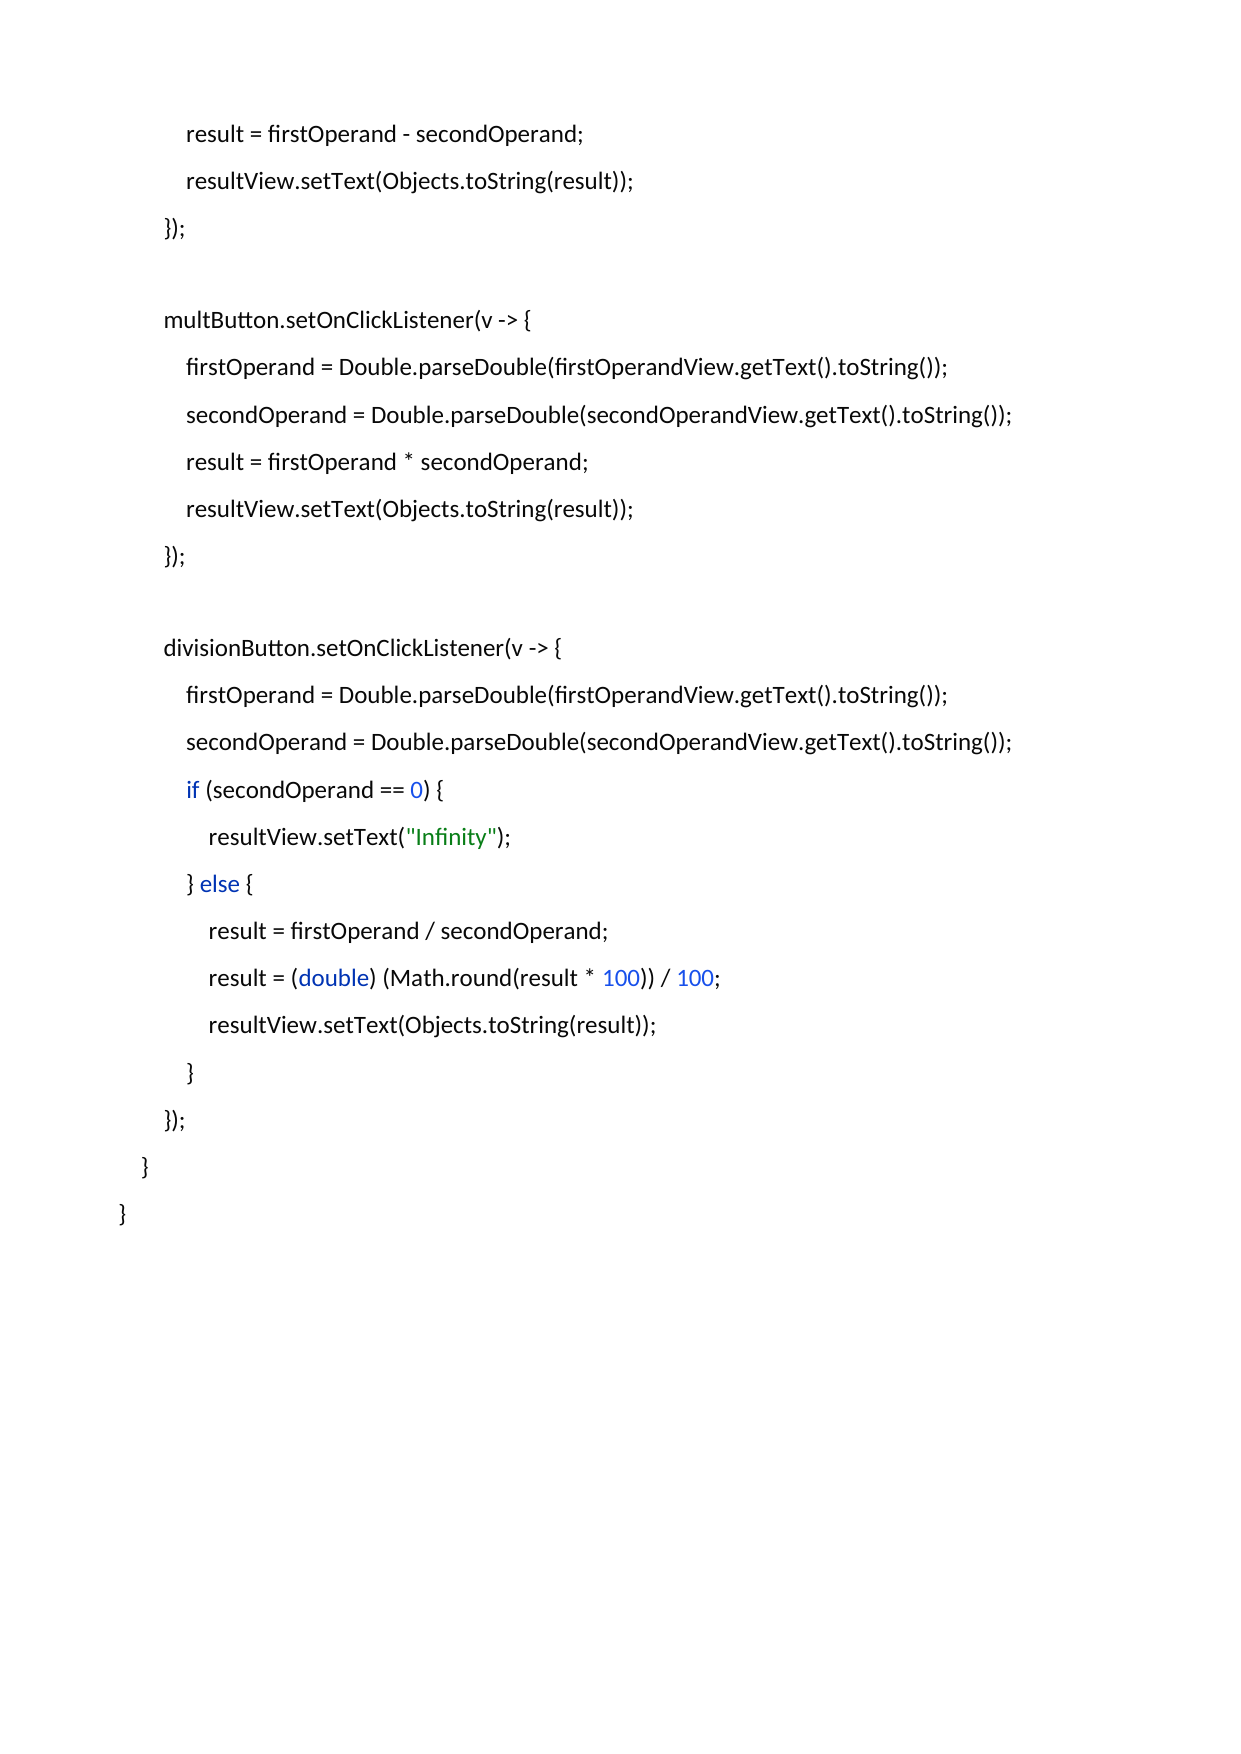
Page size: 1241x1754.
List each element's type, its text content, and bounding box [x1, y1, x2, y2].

text } else { [118, 868, 1122, 899]
text }); [118, 1104, 1122, 1134]
text multButton.setOnClickListener(v -> { [118, 304, 1122, 335]
text } [118, 1151, 1122, 1182]
text firstOperand = Double.parseDouble(firstOperandView.getText().toString()); [118, 352, 1122, 382]
text firstOperand = Double.parseDouble(firstOperandView.getText().toString()); [118, 679, 1122, 710]
text result = (double) (Math.round(result * 100)) / 100; [118, 962, 1122, 993]
text resultView.setText("Infinity"); [118, 821, 1122, 851]
text result = firstOperand - secondOperand; [118, 118, 1122, 149]
text }); [118, 212, 1122, 243]
text secondOperand = Double.parseDouble(secondOperandView.getText().toString()); [118, 727, 1122, 757]
text if (secondOperand == 0) { [118, 774, 1122, 804]
text resultView.setText(Objects.toString(result)); [118, 165, 1122, 196]
text }); [118, 540, 1122, 571]
text result = firstOperand / secondOperand; [118, 915, 1122, 946]
text } [118, 1057, 1122, 1087]
text secondOperand = Double.parseDouble(secondOperandView.getText().toString()); [118, 399, 1122, 429]
text divisionButton.setOnClickListener(v -> { [118, 632, 1122, 663]
text resultView.setText(Objects.toString(result)); [118, 1010, 1122, 1040]
text resultView.setText(Objects.toString(result)); [118, 493, 1122, 524]
text result = firstOperand * secondOperand; [118, 446, 1122, 476]
text } [118, 1198, 1122, 1229]
